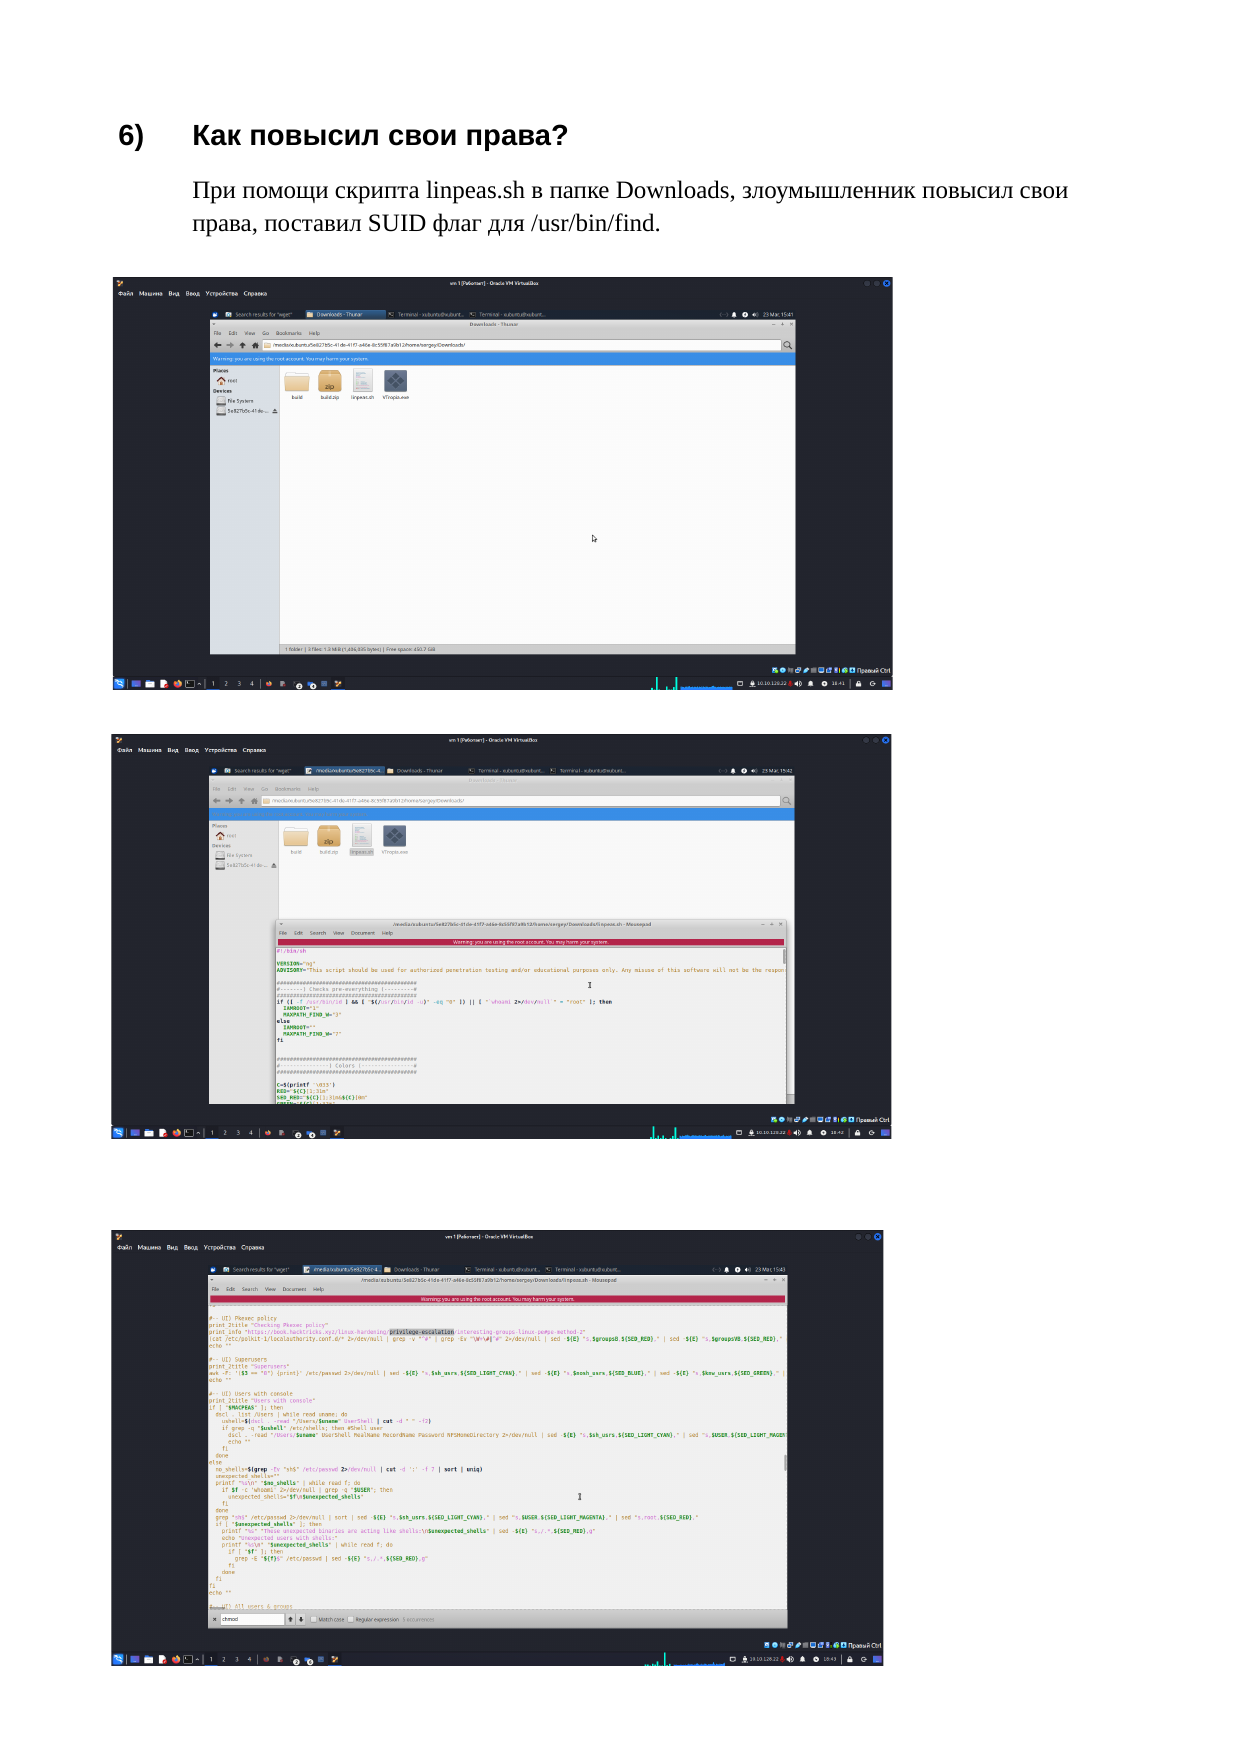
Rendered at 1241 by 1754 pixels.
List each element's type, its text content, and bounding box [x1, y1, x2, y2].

subtitle Как повысил свои права? [118, 118, 1122, 152]
text При помощи скрипта linpeas.sh в папке Downloads, злоумышленник повысил свои права, поставил SUID флаг для /usr/bin/find. [192, 175, 1122, 237]
picture [112, 277, 893, 690]
picture [111, 1230, 884, 1666]
picture [111, 734, 892, 1139]
